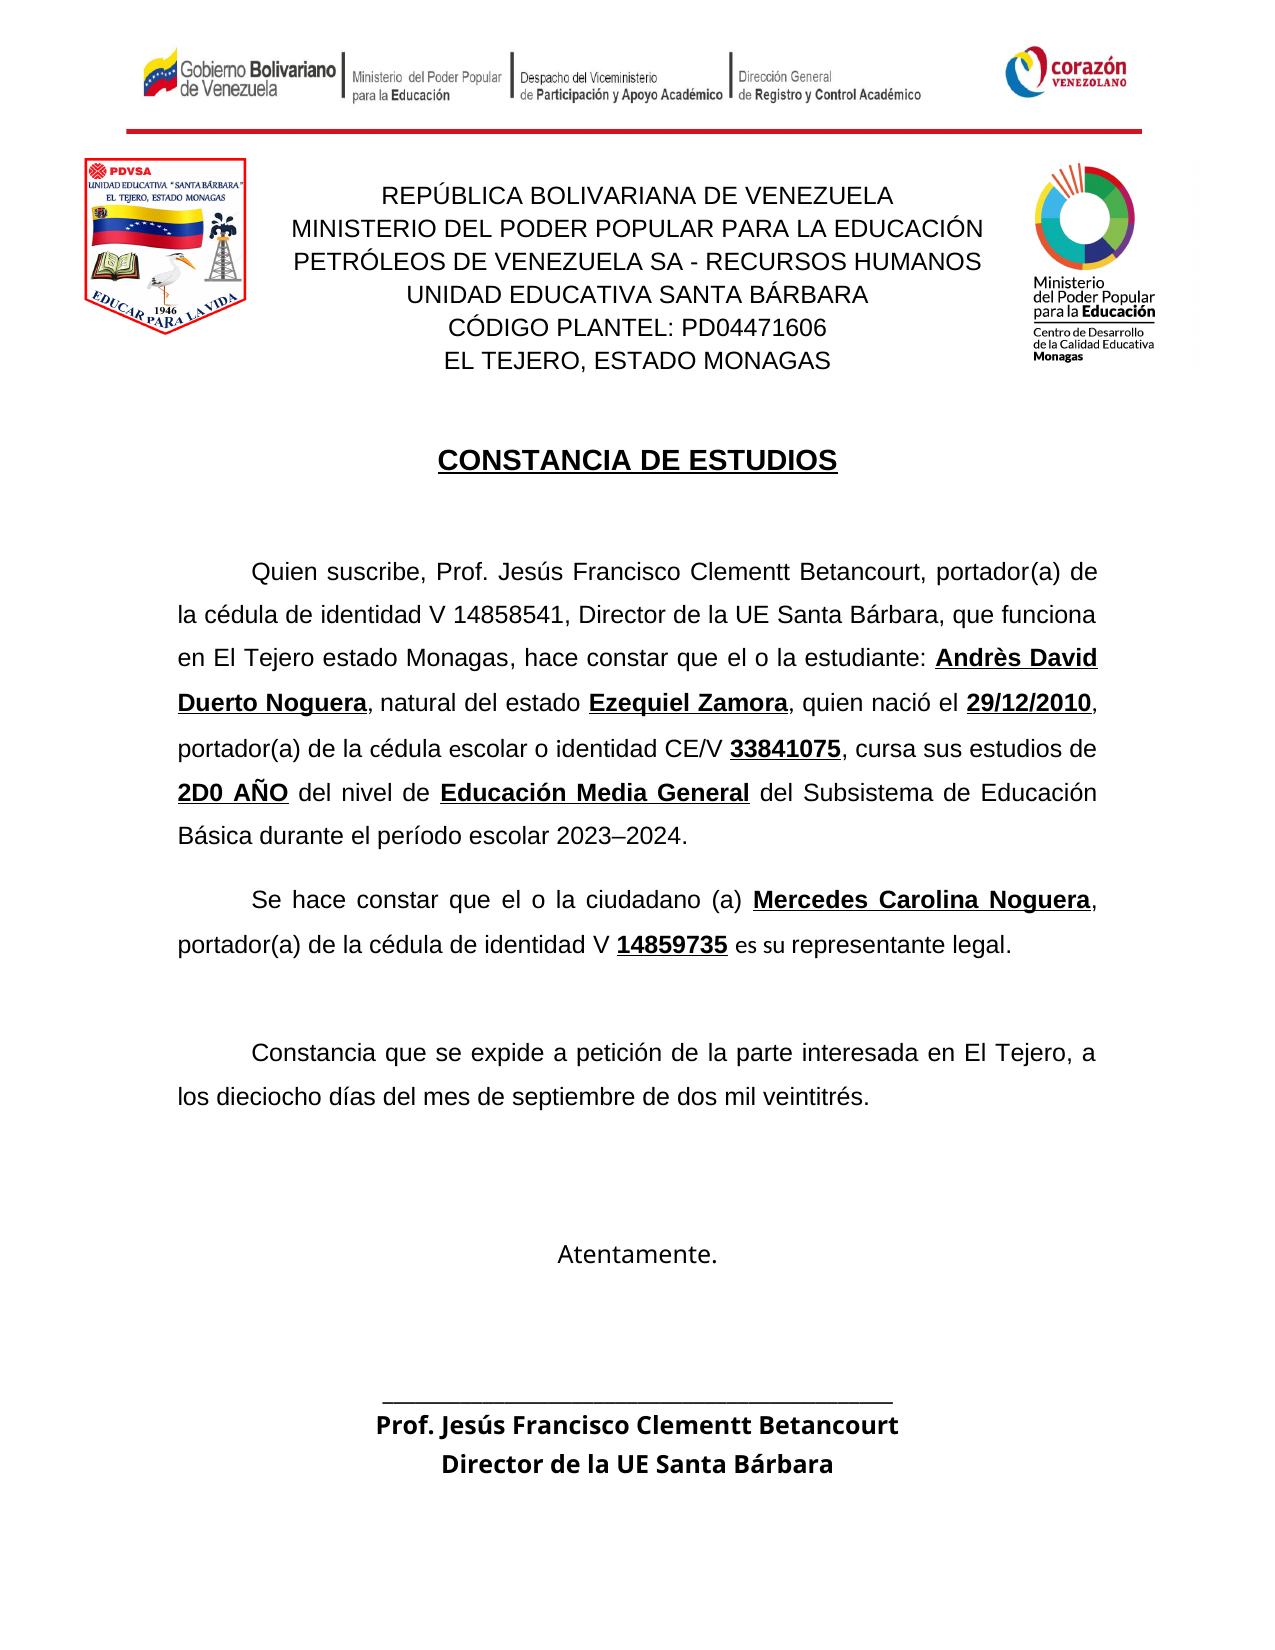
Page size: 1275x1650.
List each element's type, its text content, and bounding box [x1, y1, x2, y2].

text ______________________________________________ [177, 1373, 1098, 1407]
subtitle REPÚBLICA BOLIVARIANA DE VENEZUELA [252, 181, 978, 209]
subtitle PETRÓLEOS DE VENEZUELA SA - RECURSOS HUMANOS [252, 247, 978, 275]
text Quien suscribe, Prof. Jesús Francisco Clementt Betancourt, portador(a) de la cédula de identidad V 14858541, Director de la UE Santa Bárbara, que funciona en El Tejero estado Monagas, hace constar que el o la estudiante: Andrès David Duerto Noguera, natural del estado Ezequiel Zamora, quien nació el 29/12/2010, portador(a) de la cédula escolar o identidad CE/V 33841075, cursa sus estudios de 2D0 AÑO del nivel de Educación Media General del Subsistema de Educación Básica durante el período escolar 2023–2024. [177, 557, 1098, 849]
text Constancia que se expide a petición de la parte interesada en El Tejero, a los dieciocho días del mes de septiembre de dos mil veintitrés. [177, 1038, 1098, 1110]
picture [978, 153, 1200, 377]
text UNIDAD EDUCATIVA SANTA BÁRBARA [252, 280, 978, 308]
text EL TEJERO, ESTADO MONAGAS [177, 346, 978, 374]
subtitle MINISTERIO DEL PODER POPULAR PARA LA EDUCACIÓN [252, 214, 978, 242]
text Se hace constar que el o la ciudadano (a) Mercedes Carolina Noguera, portador(a) de la cédula de identidad V 14859735 es su representante legal. [177, 885, 1098, 959]
text Atentamente. [177, 1237, 1098, 1271]
text Prof. Jesús Francisco Clementt Betancourt [177, 1407, 1098, 1441]
picture [126, 11, 1142, 134]
picture [79, 158, 252, 335]
text Director de la UE Santa Bárbara [177, 1447, 1098, 1481]
text CÓDIGO PLANTEL: PD04471606 [177, 313, 978, 341]
subtitle CONSTANCIA DE ESTUDIOS [177, 443, 1098, 476]
